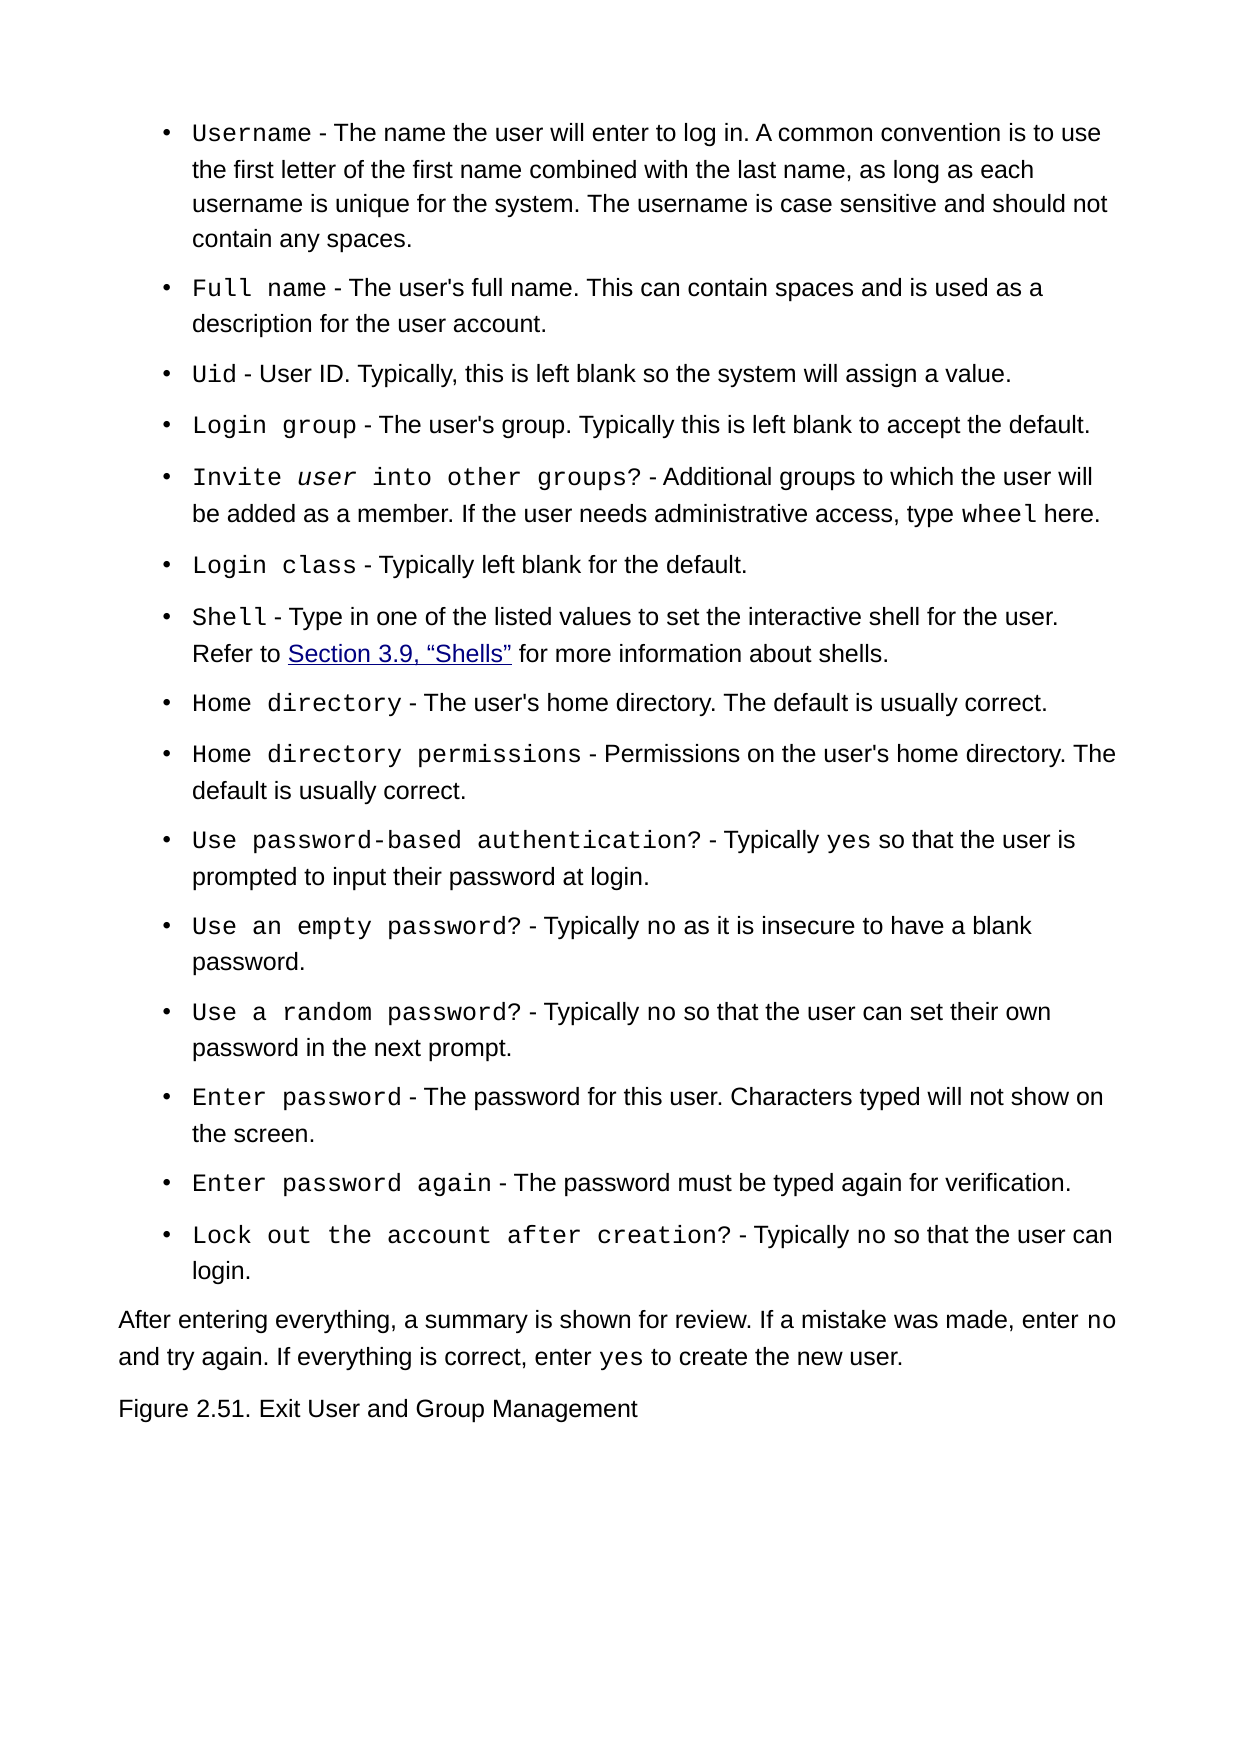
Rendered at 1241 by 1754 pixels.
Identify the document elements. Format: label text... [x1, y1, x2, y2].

list Full name - The user's full name. This can contain spaces and is used as a description for the user account. [162, 273, 1122, 338]
list Home directory permissions - Permissions on the user's home directory. The default is usually correct. [162, 739, 1122, 805]
list Enter password - The password for this user. Characters typed will not show on the screen. [162, 1082, 1122, 1148]
list Use password-based authentication? - Typically yes so that the user is prompted to input their password at login. [162, 825, 1122, 890]
list Login class - Typically left blank for the default. [162, 550, 1122, 581]
text After entering everything, a summary is shown for review. If a mistake was made, enter no and try again. If everything is correct, enter yes to create the new user. [118, 1305, 1122, 1373]
list Login group - The user's group. Typically this is left blank to accept the default. [162, 410, 1122, 441]
list Home directory - The user's home directory. The default is usually correct. [162, 688, 1122, 718]
list Username - The name the user will enter to log in. A common convention is to use the first letter of the first name combined with the last name, as long as each username is unique for the system. The username is case sensitive and should not contain any spaces. [162, 118, 1122, 252]
text Figure 2.51. Exit User and Group Management [118, 1394, 1122, 1422]
list Use a random password? - Typically no so that the user can set their own password in the next prompt. [162, 996, 1122, 1062]
list Invite user into other groups? - Additional groups to which the user will be added as a member. If the user needs administrative access, type wheel here. [162, 462, 1122, 529]
list Lock out the account after creation? - Typically no so that the user can login. [162, 1219, 1122, 1285]
list Uid - User ID. Typically, this is left blank so the system will assign a value. [162, 358, 1122, 389]
list Enter password again - The password must be typed again for verification. [162, 1168, 1122, 1199]
list Shell - Type in one of the listed values to set the interactive shell for the user. Refer to Section 3.9, “Shells” for more information about shells. [162, 602, 1122, 667]
list Use an empty password? - Typically no as it is insecure to have a blank password. [162, 911, 1122, 976]
